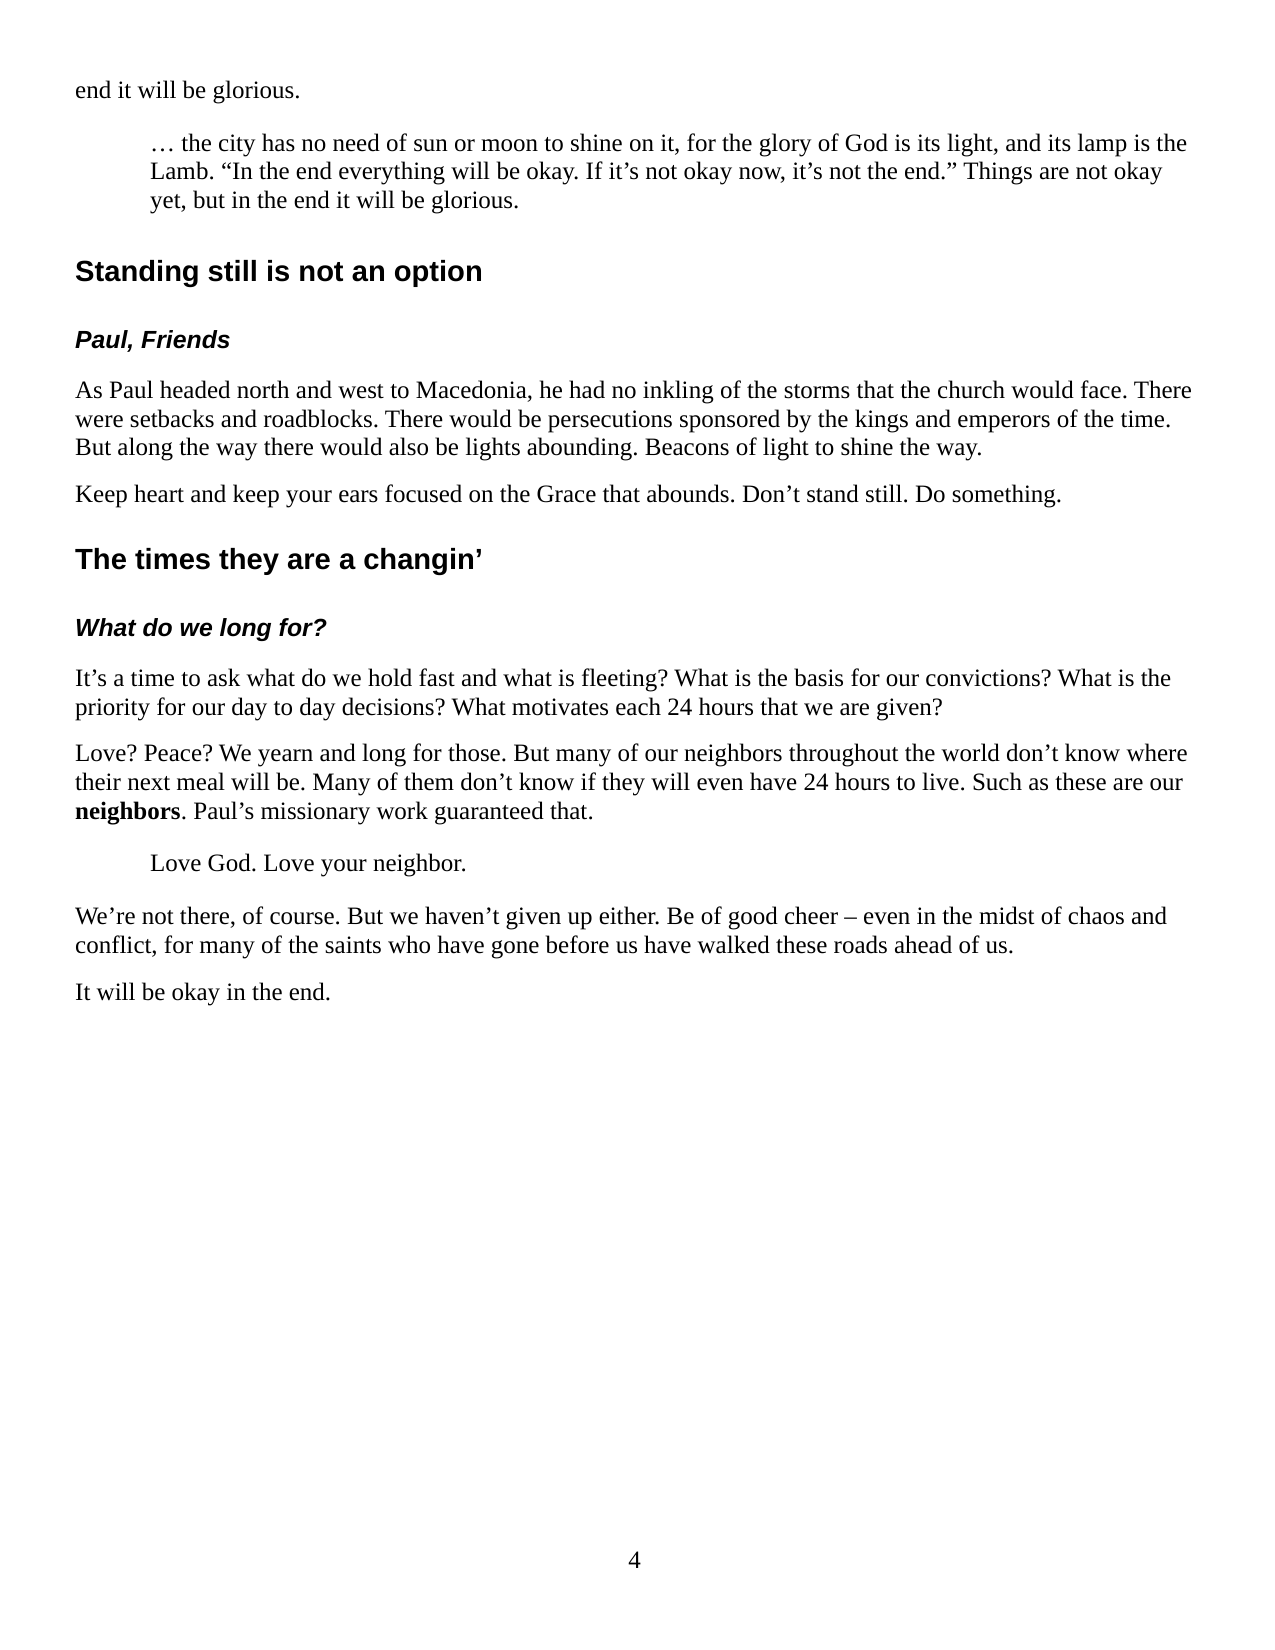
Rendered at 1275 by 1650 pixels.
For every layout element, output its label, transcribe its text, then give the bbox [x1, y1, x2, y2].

text We’re not there, of course. But we haven’t given up either. Be of good cheer – even in the midst of chaos and conflict, for many of the saints who have gone before us have walked these roads ahead of us. [75, 901, 1200, 959]
subtitle Standing still is not an option [75, 254, 1200, 287]
text It will be okay in the end. [75, 977, 1200, 1005]
subtitle Paul, Friends [75, 325, 1200, 353]
text end it will be glorious. [75, 75, 1200, 104]
text It’s a time to ask what do we hold fast and what is fleeting? What is the basis for our convictions? What is the priority for our day to day decisions? What motivates each 24 hours that we are given? [75, 663, 1200, 720]
text As Paul headed north and west to Macedonia, he had no inkling of the storms that the church would face. There were setbacks and roadblocks. There would be persecutions sponsored by the kings and emperors of the time. But along the way there would also be lights abounding. Beacons of light to shine the way. [75, 375, 1200, 461]
text Love? Peace? We yearn and long for those. But many of our neighbors throughout the world don’t know where their next meal will be. Many of them don’t know if they will even have 24 hours to live. Such as these are our neighbors. Paul’s missionary work guaranteed that. [75, 738, 1200, 824]
subtitle The times they are a changin’ [75, 542, 1200, 575]
subtitle What do we long for? [75, 613, 1200, 641]
text Keep heart and keep your ears focused on the Grace that abounds. Don’t stand still. Do something. [75, 479, 1200, 508]
text … the city has no need of sun or moon to shine on it, for the glory of God is its light, and its lamp is the Lamb. “In the end everything will be okay. If it’s not okay now, it’s not the end.” Things are not okay yet, but in the end it will be glorious. [150, 128, 1200, 214]
text Love God. Love your neighbor. [150, 848, 1200, 877]
